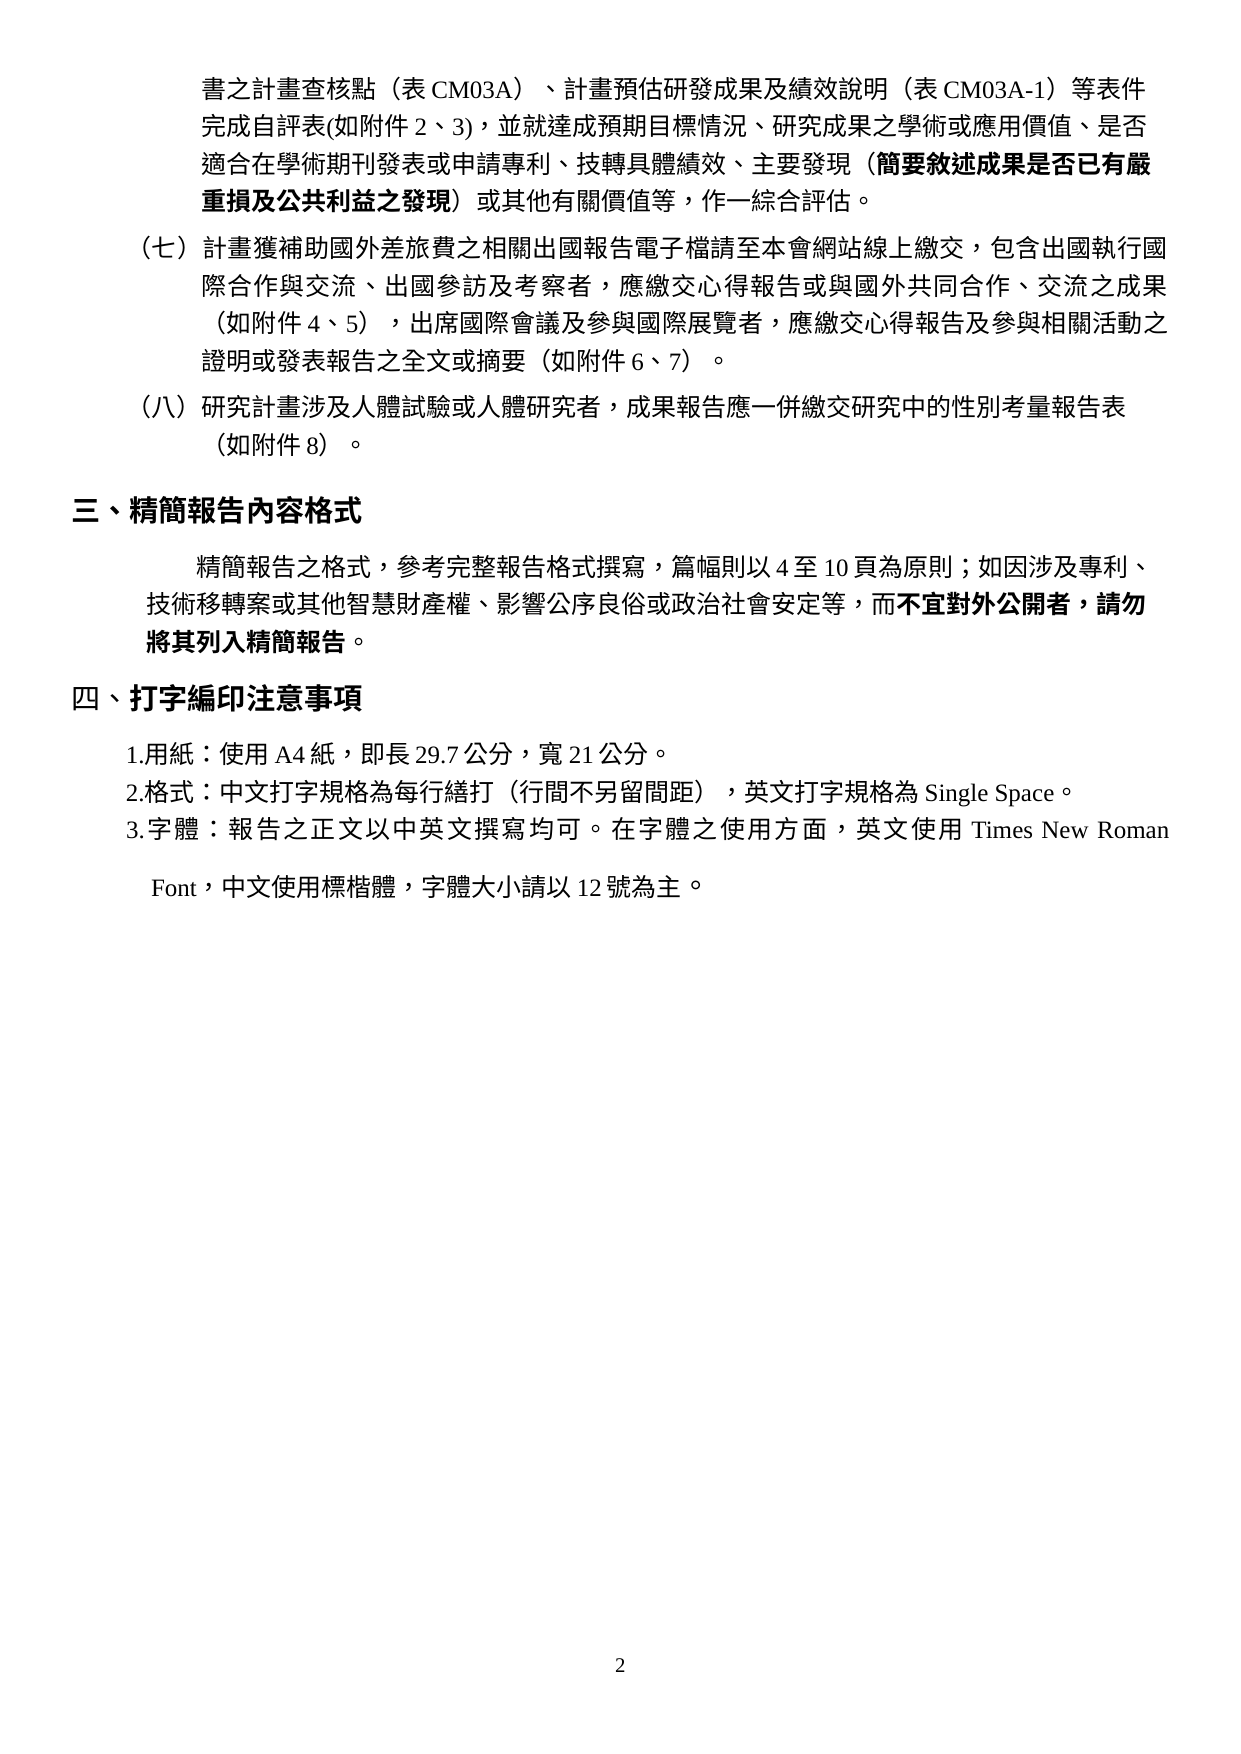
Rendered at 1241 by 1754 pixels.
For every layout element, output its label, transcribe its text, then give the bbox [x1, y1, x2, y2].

text 精簡報告之格式，參考完整報告格式撰寫，篇幅則以4至10頁為原則；如因涉及專利、技術移轉案或其他智慧財產權、影響公序良俗或政治社會安定等，而不宜對外公開者，請勿將其列入精簡報告。 [146, 547, 1169, 659]
text 四、打字編印注意事項 [71, 659, 1169, 734]
text 三、精簡報告內容格式 [71, 472, 1169, 547]
text 書之計畫查核點（表CM03A）、計畫預估研發成果及績效說明（表CM03A-1）等表件完成自評表(如附件2、3)，並就達成預期目標情況、研究成果之學術或應用價值、是否適合在學術期刊發表或申請專利、技轉具體績效、主要發現（簡要敘述成果是否已有嚴重損及公共利益之發現）或其他有關價值等，作一綜合評估。 [126, 68, 1169, 218]
text 1.用紙：使用A4紙，即長29.7公分，寬21公分。 [126, 734, 1169, 772]
text 3.字體：報告之正文以中英文撰寫均可。在字體之使用方面，英文使用Times New Roman Font，中文使用標楷體，字體大小請以12號為主。 [126, 809, 1169, 922]
text 2.格式：中文打字規格為每行繕打（行間不另留間距），英文打字規格為Single Space。 [126, 772, 1169, 809]
text （七）計畫獲補助國外差旅費之相關出國報告電子檔請至本會網站線上繳交，包含出國執行國際合作與交流、出國參訪及考察者，應繳交心得報告或與國外共同合作、交流之成果（如附件4、5），出席國際會議及參與國際展覽者，應繳交心得報告及參與相關活動之證明或發表報告之全文或摘要（如附件6、7）。 [126, 228, 1169, 378]
text （八）研究計畫涉及人體試驗或人體研究者，成果報告應一併繳交研究中的性別考量報告表（如附件8）。 [126, 387, 1169, 462]
